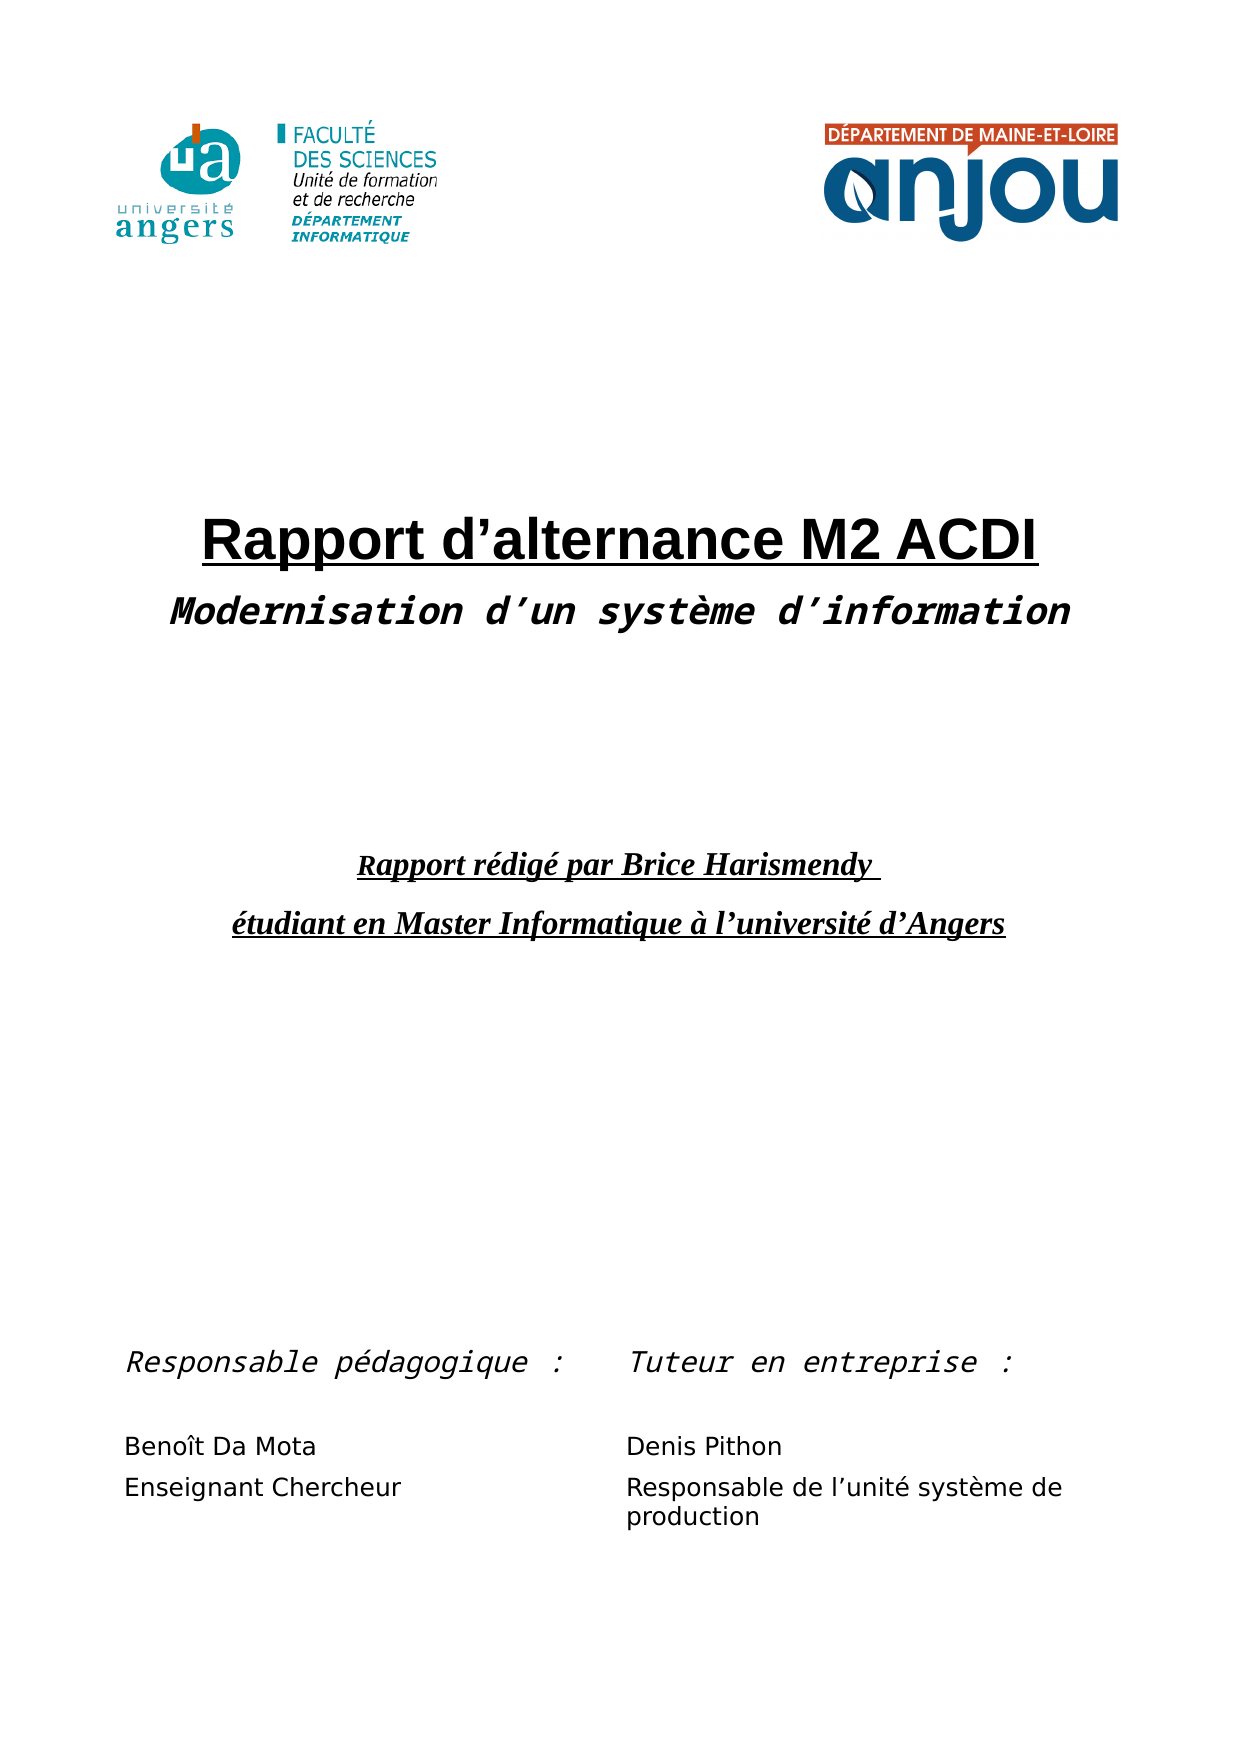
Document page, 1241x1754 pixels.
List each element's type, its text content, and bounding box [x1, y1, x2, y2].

title Rapport d’alternance M2 ACDI [118, 505, 1122, 572]
picture [116, 120, 437, 244]
table_cell Enseignant Chercheur [119, 1468, 620, 1537]
picture [819, 117, 1124, 242]
text étudiant en Master Informatique à l’université d’Angers [118, 903, 1122, 942]
table_header Tuteur en entreprise : [621, 1337, 1122, 1427]
text Rapport rédigé par Brice Harismendy [118, 844, 1122, 883]
table_cell Benoît Da Mota [119, 1428, 620, 1467]
table_cell Denis Pithon [621, 1428, 1122, 1467]
table_cell Responsable de l’unité système de production [621, 1468, 1122, 1537]
table_header Responsable pédagogique : [119, 1337, 620, 1427]
text Modernisation d’un système d’information [118, 585, 1122, 636]
